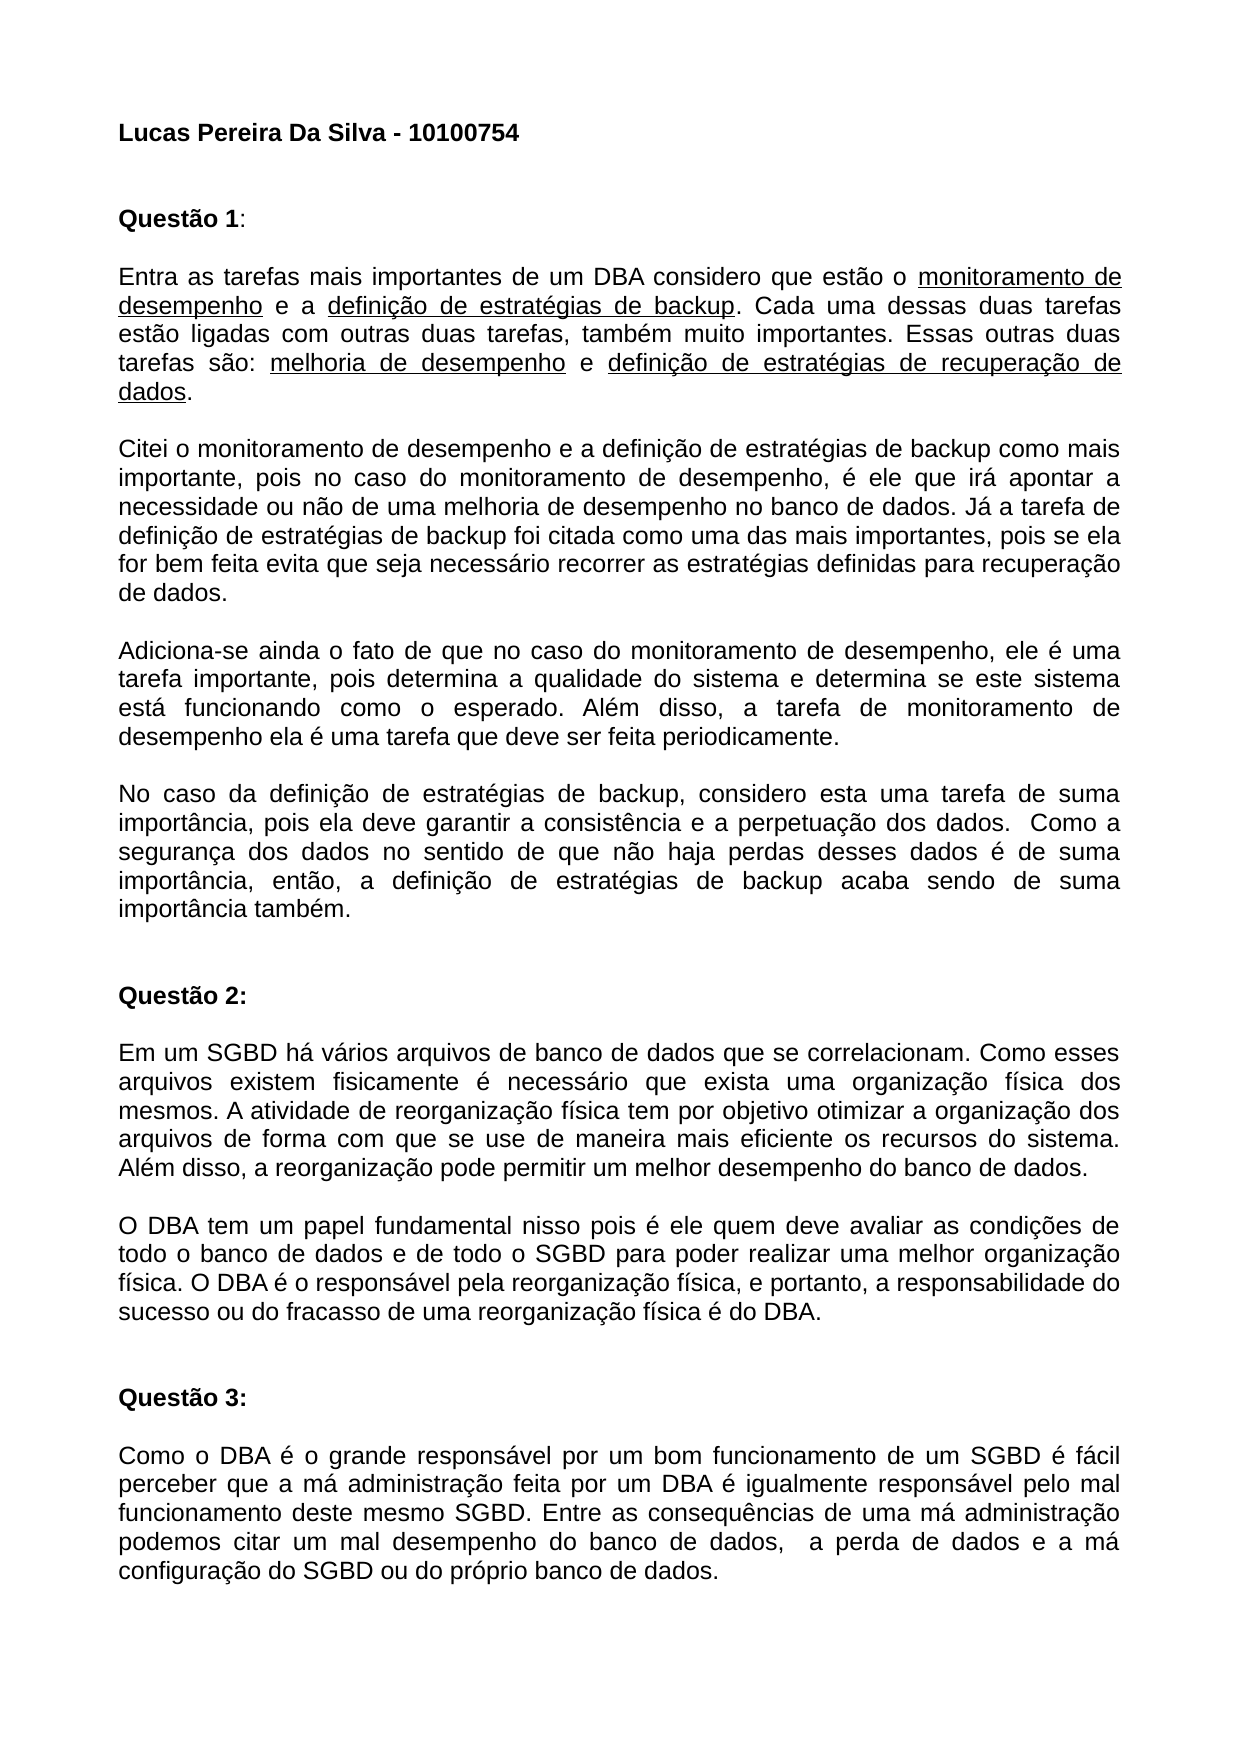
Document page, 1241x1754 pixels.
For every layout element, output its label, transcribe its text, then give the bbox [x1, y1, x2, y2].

text Como o DBA é o grande responsável por um bom funcionamento de um SGBD é fácil perceber que a má administração feita por um DBA é igualmente responsável pelo mal funcionamento deste mesmo SGBD. Entre as consequências de uma má administração podemos citar um mal desempenho do banco de dados, a perda de dados e a má configuração do SGBD ou do próprio banco de dados. [118, 1441, 1122, 1584]
text Questão 2: [118, 981, 1122, 1009]
text Adiciona-se ainda o fato de que no caso do monitoramento de desempenho, ele é uma tarefa importante, pois determina a qualidade do sistema e determina se este sistema está funcionando como o esperado. Além disso, a tarefa de monitoramento de desempenho ela é uma tarefa que deve ser feita periodicamente. [118, 636, 1122, 751]
text Lucas Pereira Da Silva - 10100754 [118, 118, 1122, 147]
text Entra as tarefas mais importantes de um DBA considero que estão o monitoramento de desempenho e a definição de estratégias de backup. Cada uma dessas duas tarefas estão ligadas com outras duas tarefas, também muito importantes. Essas outras duas tarefas são: melhoria de desempenho e definição de estratégias de recuperação de dados. [118, 262, 1122, 406]
text Em um SGBD há vários arquivos de banco de dados que se correlacionam. Como esses arquivos existem fisicamente é necessário que exista uma organização física dos mesmos. A atividade de reorganização física tem por objetivo otimizar a organização dos arquivos de forma com que se use de maneira mais eficiente os recursos do sistema. Além disso, a reorganização pode permitir um melhor desempenho do banco de dados. [118, 1038, 1122, 1182]
text Questão 3: [118, 1383, 1122, 1412]
text Questão 1: [118, 204, 1122, 233]
text O DBA tem um papel fundamental nisso pois é ele quem deve avaliar as condições de todo o banco de dados e de todo o SGBD para poder realizar uma melhor organização física. O DBA é o responsável pela reorganização física, e portanto, a responsabilidade do sucesso ou do fracasso de uma reorganização física é do DBA. [118, 1211, 1122, 1326]
text Citei o monitoramento de desempenho e a definição de estratégias de backup como mais importante, pois no caso do monitoramento de desempenho, é ele que irá apontar a necessidade ou não de uma melhoria de desempenho no banco de dados. Já a tarefa de definição de estratégias de backup foi citada como uma das mais importantes, pois se ela for bem feita evita que seja necessário recorrer as estratégias definidas para recuperação de dados. [118, 434, 1122, 607]
text No caso da definição de estratégias de backup, considero esta uma tarefa de suma importância, pois ela deve garantir a consistência e a perpetuação dos dados. Como a segurança dos dados no sentido de que não haja perdas desses dados é de suma importância, então, a definição de estratégias de backup acaba sendo de suma importância também. [118, 779, 1122, 923]
